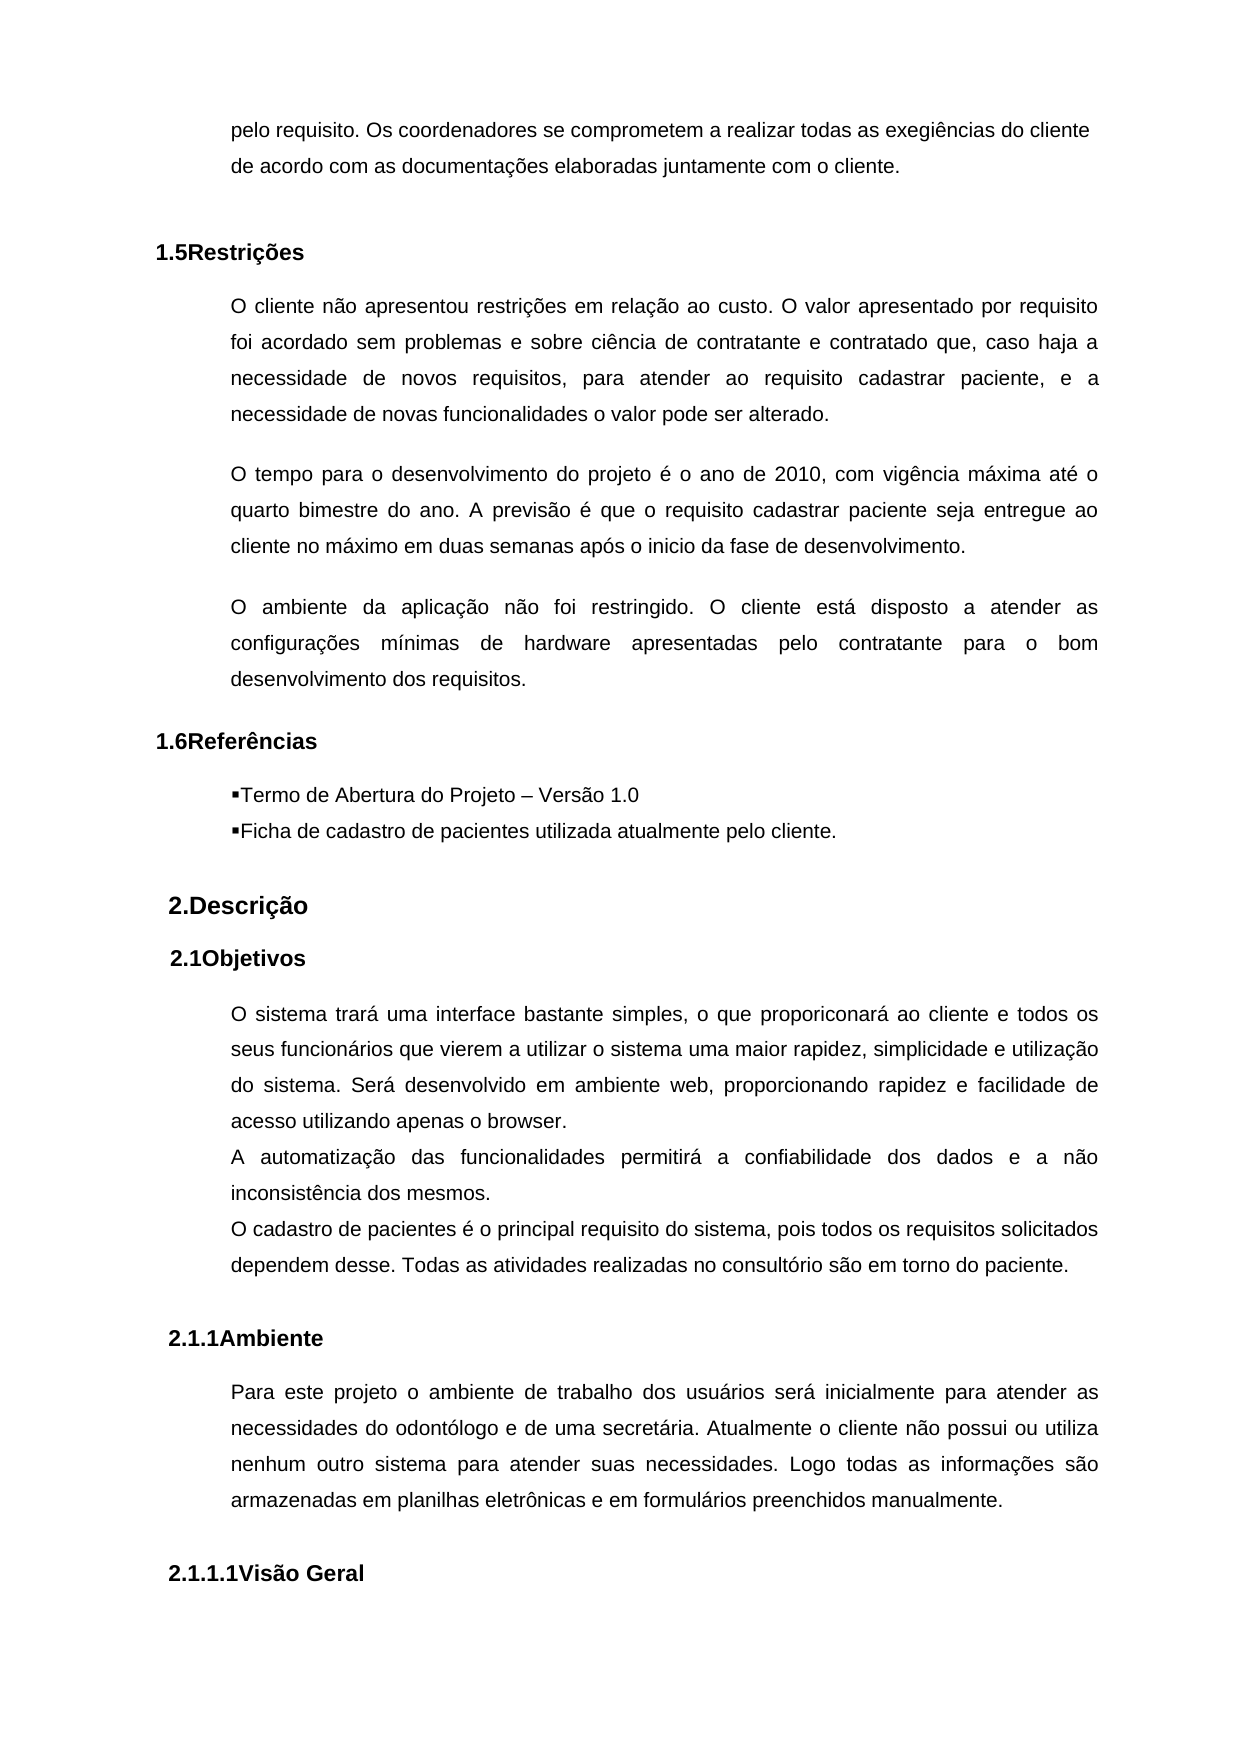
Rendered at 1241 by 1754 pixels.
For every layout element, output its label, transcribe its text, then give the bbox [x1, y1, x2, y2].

text Para este projeto o ambiente de trabalho dos usuários será inicialmente para atender as necessidades do odontólogo e de uma secretária. Atualmente o cliente não possui ou utiliza nenhum outro sistema para atender suas necessidades. Logo todas as informações são armazenadas em planilhas eletrônicas e em formulários preenchidos manualmente. [231, 1380, 1100, 1512]
list Termo de Abertura do Projeto – Versão 1.0 [231, 783, 1100, 807]
subtitle Objetivos [168, 945, 1100, 971]
subtitle Referências [156, 728, 1100, 754]
subtitle Visão Geral [168, 1559, 1100, 1586]
text O ambiente da aplicação não foi restringido. O cliente está disposto a atender as configurações mínimas de hardware apresentadas pelo contratante para o bom desenvolvimento dos requisitos. [230, 595, 1100, 691]
list Ficha de cadastro de pacientes utilizada atualmente pelo cliente. [231, 819, 1100, 843]
text O cadastro de pacientes é o principal requisito do sistema, pois todos os requisitos solicitados dependem desse. Todas as atividades realizadas no consultório são em torno do paciente. [231, 1217, 1100, 1277]
text pelo requisito. Os coordenadores se comprometem a realizar todas as exegiências do cliente de acordo com as documentações elaboradas juntamente com o cliente. [231, 118, 1100, 178]
text O cliente não apresentou restrições em relação ao custo. O valor apresentado por requisito foi acordado sem problemas e sobre ciência de contratante e contratado que, caso haja a necessidade de novos requisitos, para atender ao requisito cadastrar paciente, e a necessidade de novas funcionalidades o valor pode ser alterado. [230, 293, 1100, 425]
text A automatização das funcionalidades permitirá a confiabilidade dos dados e a não inconsistência dos mesmos. [231, 1145, 1100, 1205]
subtitle Restrições [155, 238, 1100, 265]
subtitle Ambiente [168, 1325, 1100, 1351]
subtitle 2.Descrição [118, 891, 1100, 920]
text O sistema trará uma interface bastante simples, o que proporiconará ao cliente e todos os seus funcionários que vierem a utilizar o sistema uma maior rapidez, simplicidade e utilização do sistema. Será desenvolvido em ambiente web, proporcionando rapidez e facilidade de acesso utilizando apenas o browser. [231, 1001, 1100, 1133]
text O tempo para o desenvolvimento do projeto é o ano de 2010, com vigência máxima até o quarto bimestre do ano. A previsão é que o requisito cadastrar paciente seja entregue ao cliente no máximo em duas semanas após o inicio da fase de desenvolvimento. [230, 462, 1100, 558]
